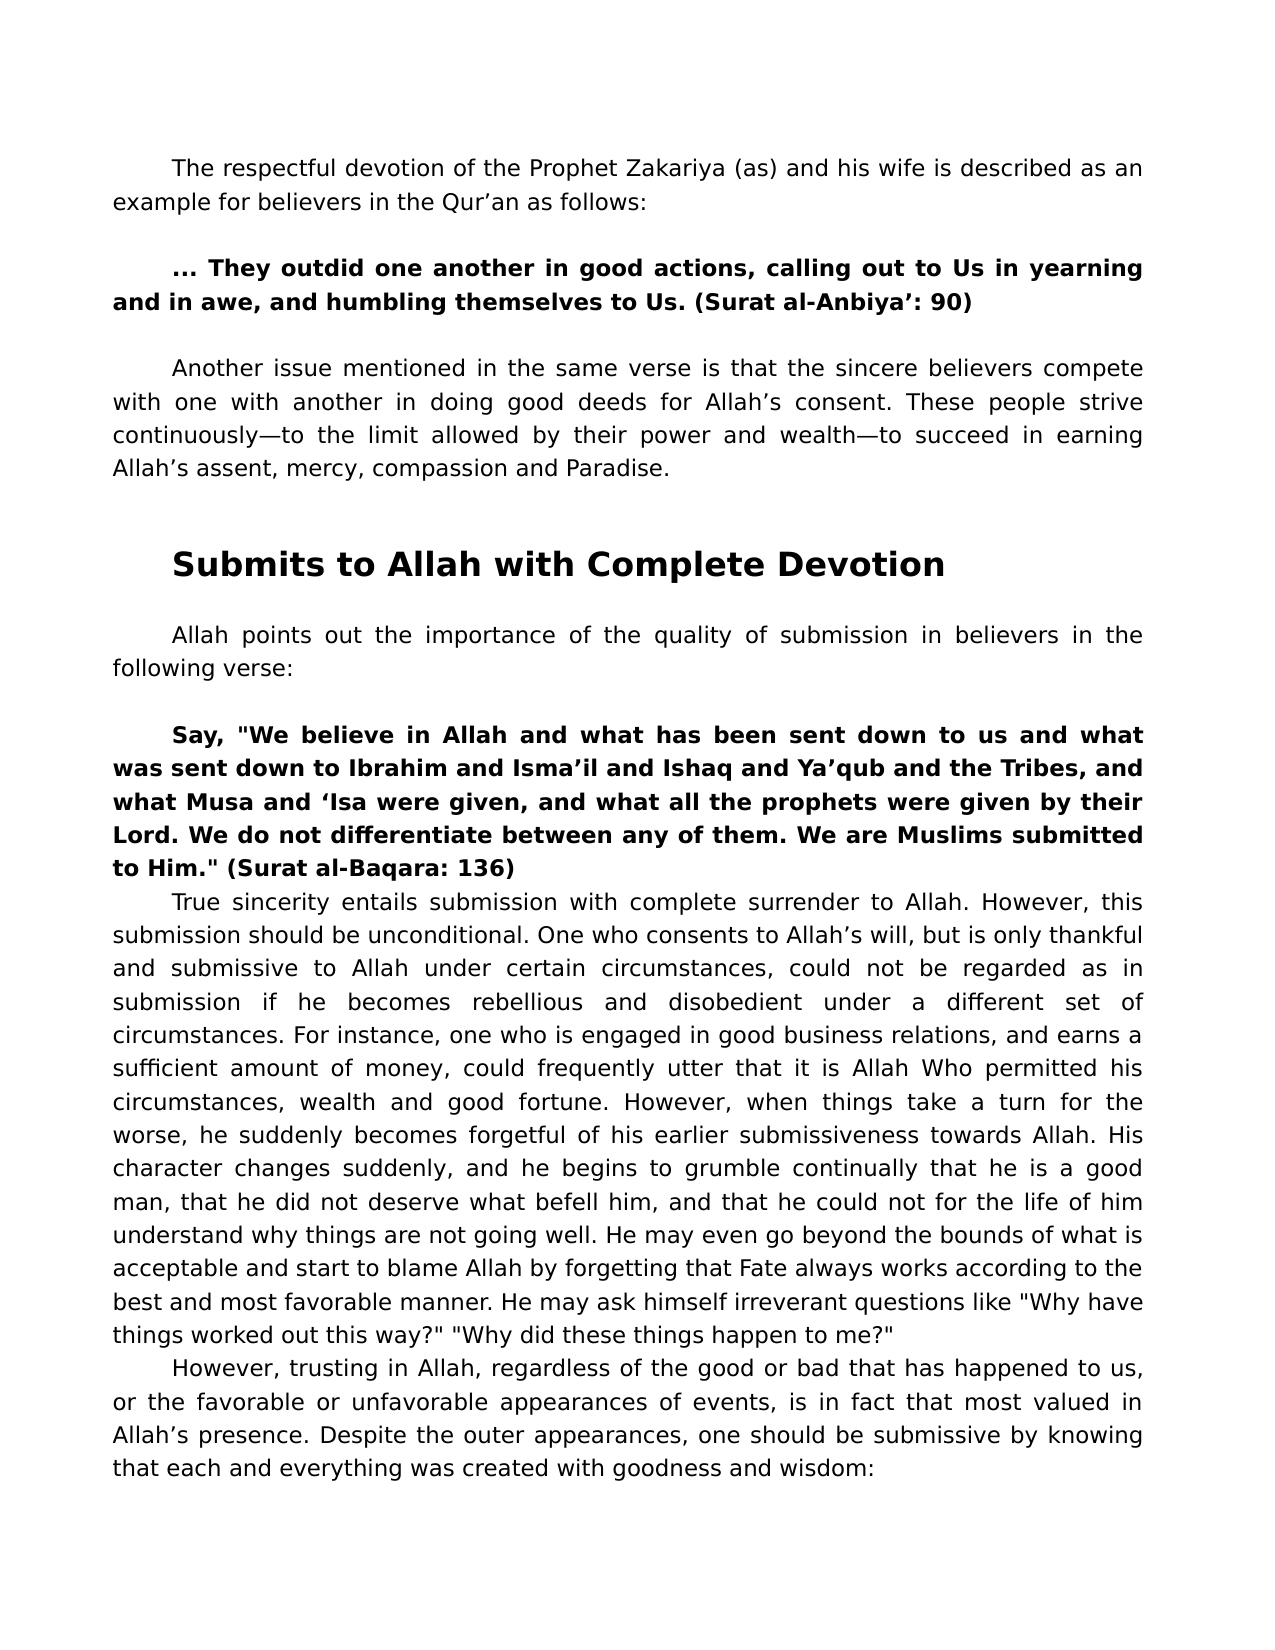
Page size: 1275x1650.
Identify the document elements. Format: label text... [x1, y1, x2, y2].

text Say, "We believe in Allah and what has been sent down to us and what was sent down to Ibrahim and Isma’il and Ishaq and Ya’qub and the Tribes, and what Musa and ‘Isa were given, and what all the prophets were given by their Lord. We do not differentiate between any of them. We are Muslims submitted to Him." (Surat al-Baqara: 136) [112, 717, 1145, 883]
text True sincerity entails submission with complete surrender to Allah. However, this submission should be unconditional. One who consents to Allah’s will, but is only thankful and submissive to Allah under certain circumstances, could not be regarded as in submission if he becomes rebellious and disobedient under a different set of circumstances. For instance, one who is engaged in good business relations, and earns a sufficient amount of money, could frequently utter that it is Allah Who permitted his circumstances, wealth and good fortune. However, when things take a turn for the worse, he suddenly becomes forgetful of his earlier submissiveness towards Allah. His character changes suddenly, and he begins to grumble continually that he is a good man, that he did not deserve what befell him, and that he could not for the life of him understand why things are not going well. He may even go beyond the bounds of what is acceptable and start to blame Allah by forgetting that Fate always works according to the best and most favorable manner. He may ask himself irreverant questions like "Why have things worked out this way?" "Why did these things happen to me?" [112, 883, 1145, 1350]
text Another issue mentioned in the same verse is that the sincere believers compete with one with another in doing good deeds for Allah’s consent. These people strive continuously—to the limit allowed by their power and wealth—to succeed in earning Allah’s assent, mercy, compassion and Paradise. [112, 350, 1145, 483]
text Submits to Allah with Complete Devotion [112, 550, 1145, 583]
text Allah points out the importance of the quality of submission in believers in the following verse: [112, 617, 1145, 683]
text The respectful devotion of the Prophet Zakariya (as) and his wife is described as an example for believers in the Qur’an as follows: [112, 150, 1145, 217]
text ... They outdid one another in good actions, calling out to Us in yearning and in awe, and humbling themselves to Us. (Surat al-Anbiya’: 90) [112, 250, 1145, 317]
text However, trusting in Allah, regardless of the good or bad that has happened to us, or the favorable or unfavorable appearances of events, is in fact that most valued in Allah’s presence. Despite the outer appearances, one should be submissive by knowing that each and everything was created with goodness and wisdom: [112, 1350, 1145, 1483]
